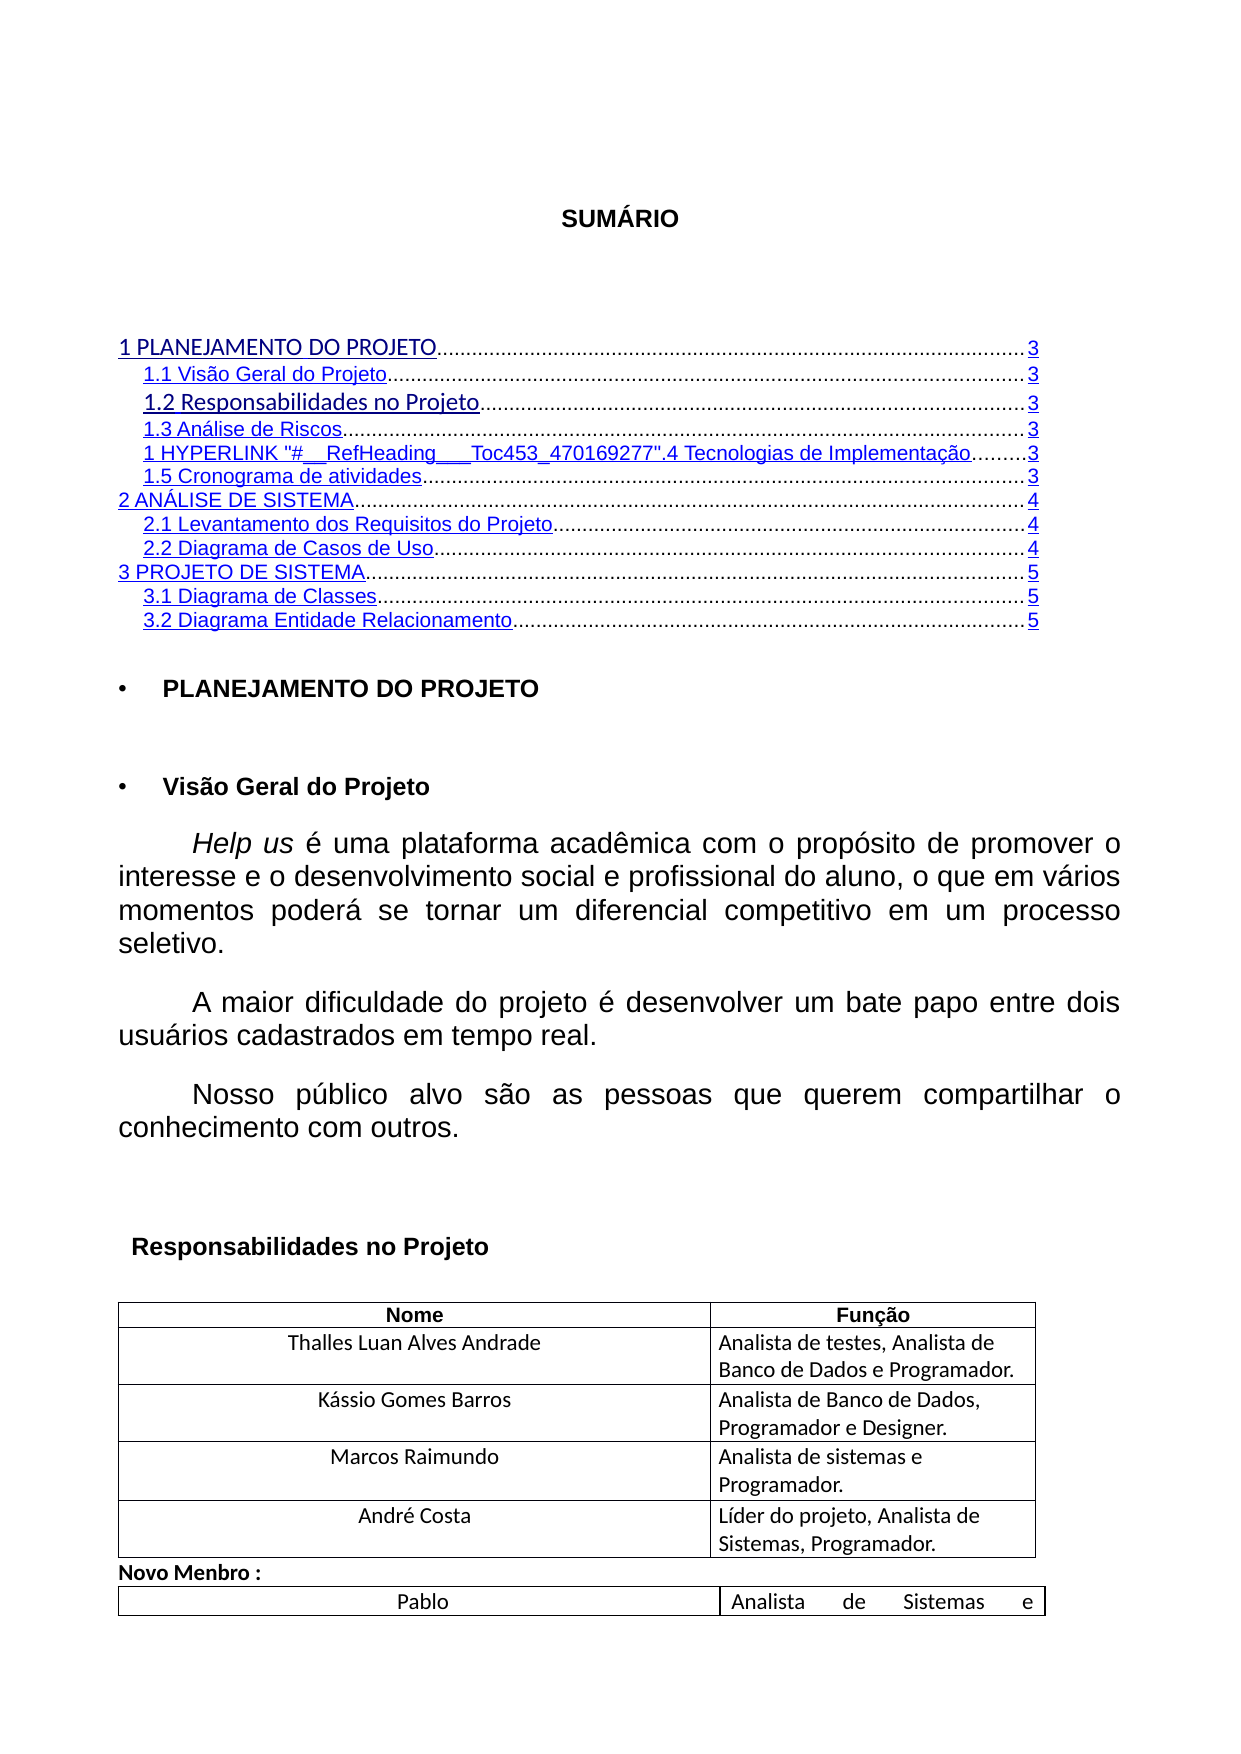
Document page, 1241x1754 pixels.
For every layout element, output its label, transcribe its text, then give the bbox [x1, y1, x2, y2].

text Nosso público alvo são as pessoas que querem compartilhar o conhecimento com outros. [118, 1077, 1122, 1144]
table_header Pablo [119, 1587, 719, 1615]
text Responsabilidades no Projeto [118, 1227, 1122, 1261]
text 1.3 Análise de Riscos 3 [143, 416, 1122, 440]
list Visão Geral do Projeto [81, 772, 1122, 801]
text 3 PROJETO DE SISTEMA 5 [118, 560, 1122, 584]
text 3.2 Diagrama Entidade Relacionamento 5 [143, 608, 1122, 632]
text 1.1 Visão Geral do Projeto 3 [143, 362, 1122, 386]
table_cell Marcos Raimundo [119, 1442, 710, 1500]
text 1.5 Cronograma de atividades 3 [143, 464, 1122, 488]
text 2 ANÁLISE DE SISTEMA 4 [118, 488, 1122, 512]
table_cell Thalles Luan Alves Andrade [119, 1328, 710, 1384]
text Help us é uma plataforma acadêmica com o propósito de promover o interesse e o desenvolvimento social e profissional do aluno, o que em vários momentos poderá se tornar um diferencial competitivo em um processo seletivo. [118, 826, 1122, 960]
text A maior dificuldade do projeto é desenvolver um bate papo entre dois usuários cadastrados em tempo real. [118, 985, 1122, 1052]
table_cell Analista de sistemas e Programador. [711, 1442, 1035, 1500]
text 1 PLANEJAMENTO DO PROJETO 3 [118, 331, 1122, 362]
table_cell Analista de testes, Analista de Banco de Dados e Programador. [711, 1328, 1035, 1384]
table_header Função [711, 1303, 1035, 1327]
table_header Nome [119, 1303, 710, 1327]
table_header Analista de Sistemas e [721, 1587, 1044, 1615]
table_cell Analista de Banco de Dados, Programador e Designer. [711, 1385, 1035, 1441]
text 1.2 Responsabilidades no Projeto 3 [143, 386, 1122, 416]
text 2.2 Diagrama de Casos de Uso 4 [143, 536, 1122, 560]
text Novo Menbro : [118, 1558, 1122, 1586]
text 1 HYPERLINK "#__RefHeading___Toc453_470169277".4 Tecnologias de Implementação 3 [143, 440, 1122, 464]
text 2.1 Levantamento dos Requisitos do Projeto 4 [143, 512, 1122, 536]
text SUMÁRIO [118, 204, 1122, 233]
table_cell Líder do projeto, Analista de Sistemas, Programador. [711, 1501, 1035, 1557]
list PLANEJAMENTO DO PROJETO [118, 674, 1122, 703]
table_cell Kássio Gomes Barros [119, 1385, 710, 1441]
text 3.1 Diagrama de Classes 5 [143, 584, 1122, 608]
table_cell André Costa [119, 1501, 710, 1557]
